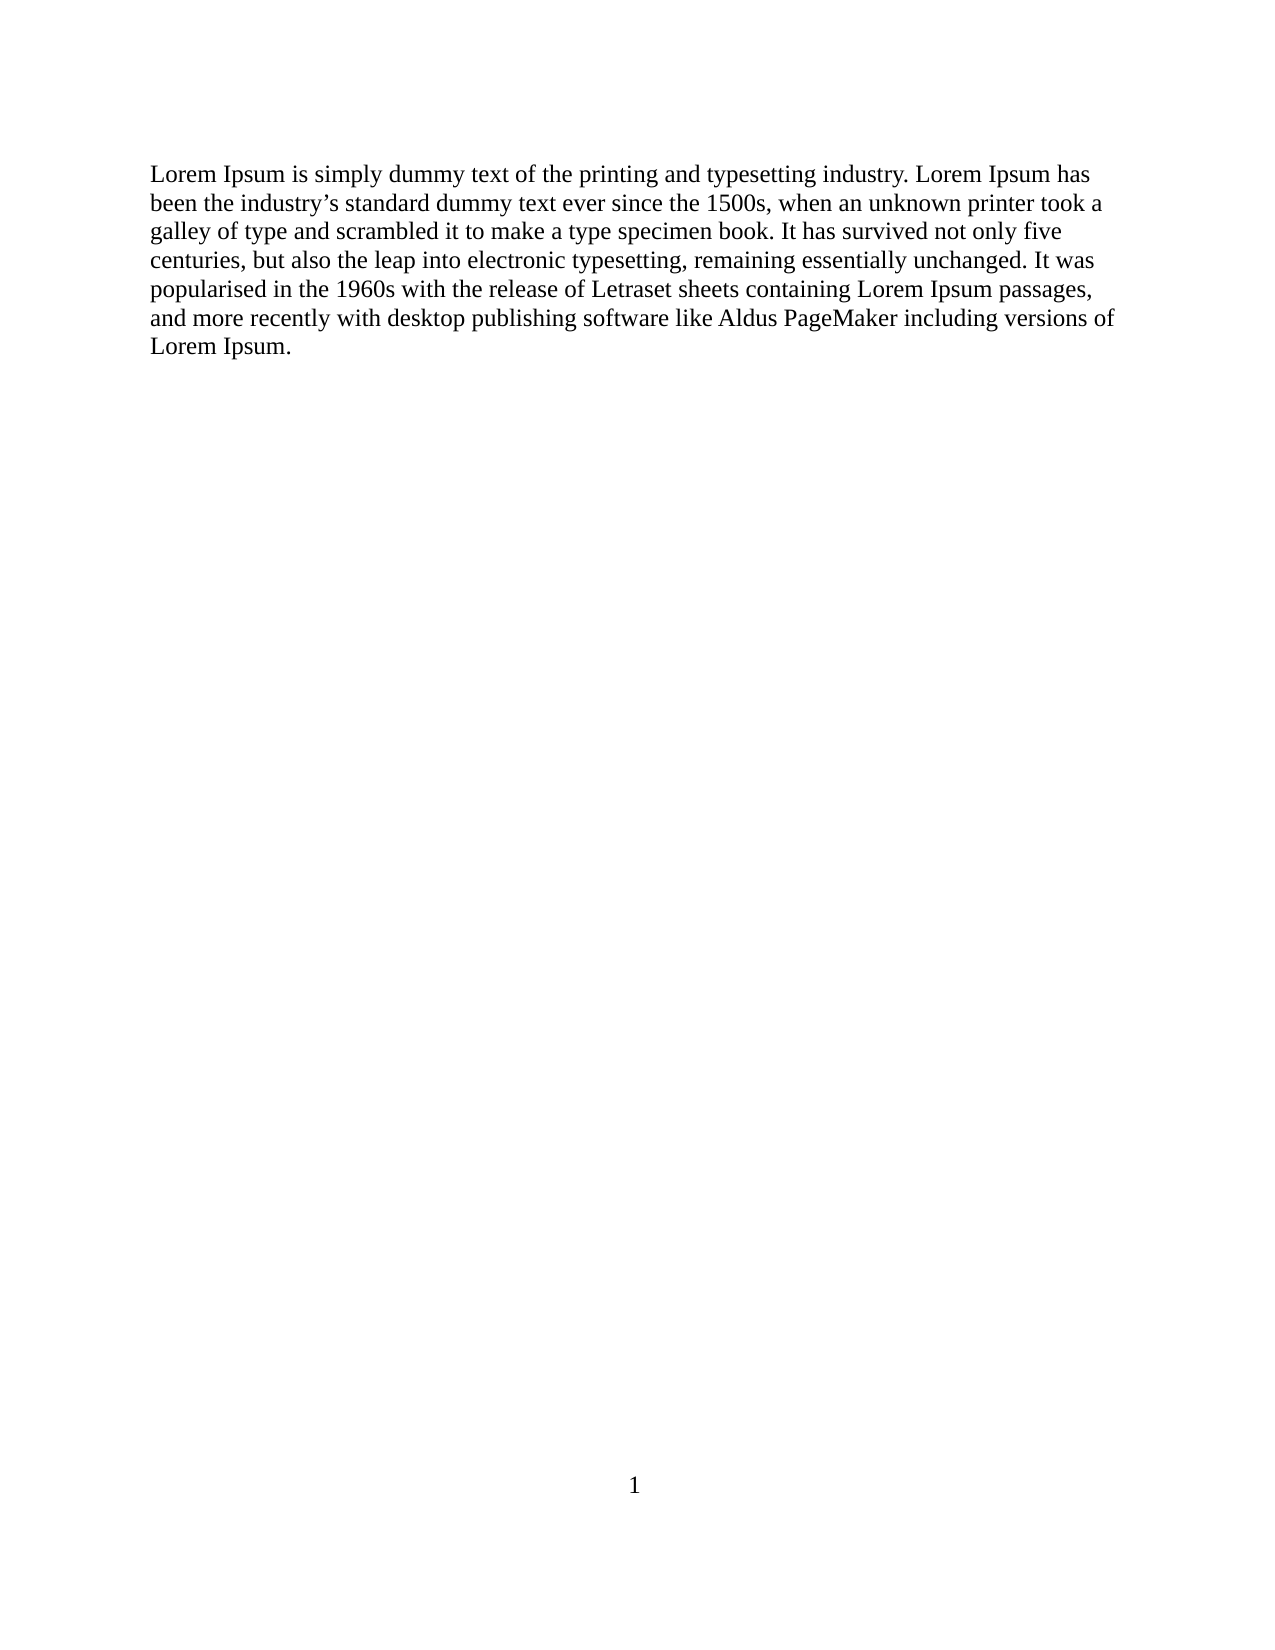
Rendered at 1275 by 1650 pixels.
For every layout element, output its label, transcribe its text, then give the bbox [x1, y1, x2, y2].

text Lorem Ipsum is simply dummy text of the printing and typesetting industry. Lorem Ipsum has been the industry’s standard dummy text ever since the 1500s, when an unknown printer took a galley of type and scrambled it to make a type specimen book. It has survived not only five centuries, but also the leap into electronic typesetting, remaining essentially unchanged. It was popularised in the 1960s with the release of Letraset sheets containing Lorem Ipsum passages, and more recently with desktop publishing software like Aldus PageMaker including versions of Lorem Ipsum. [150, 159, 1125, 360]
